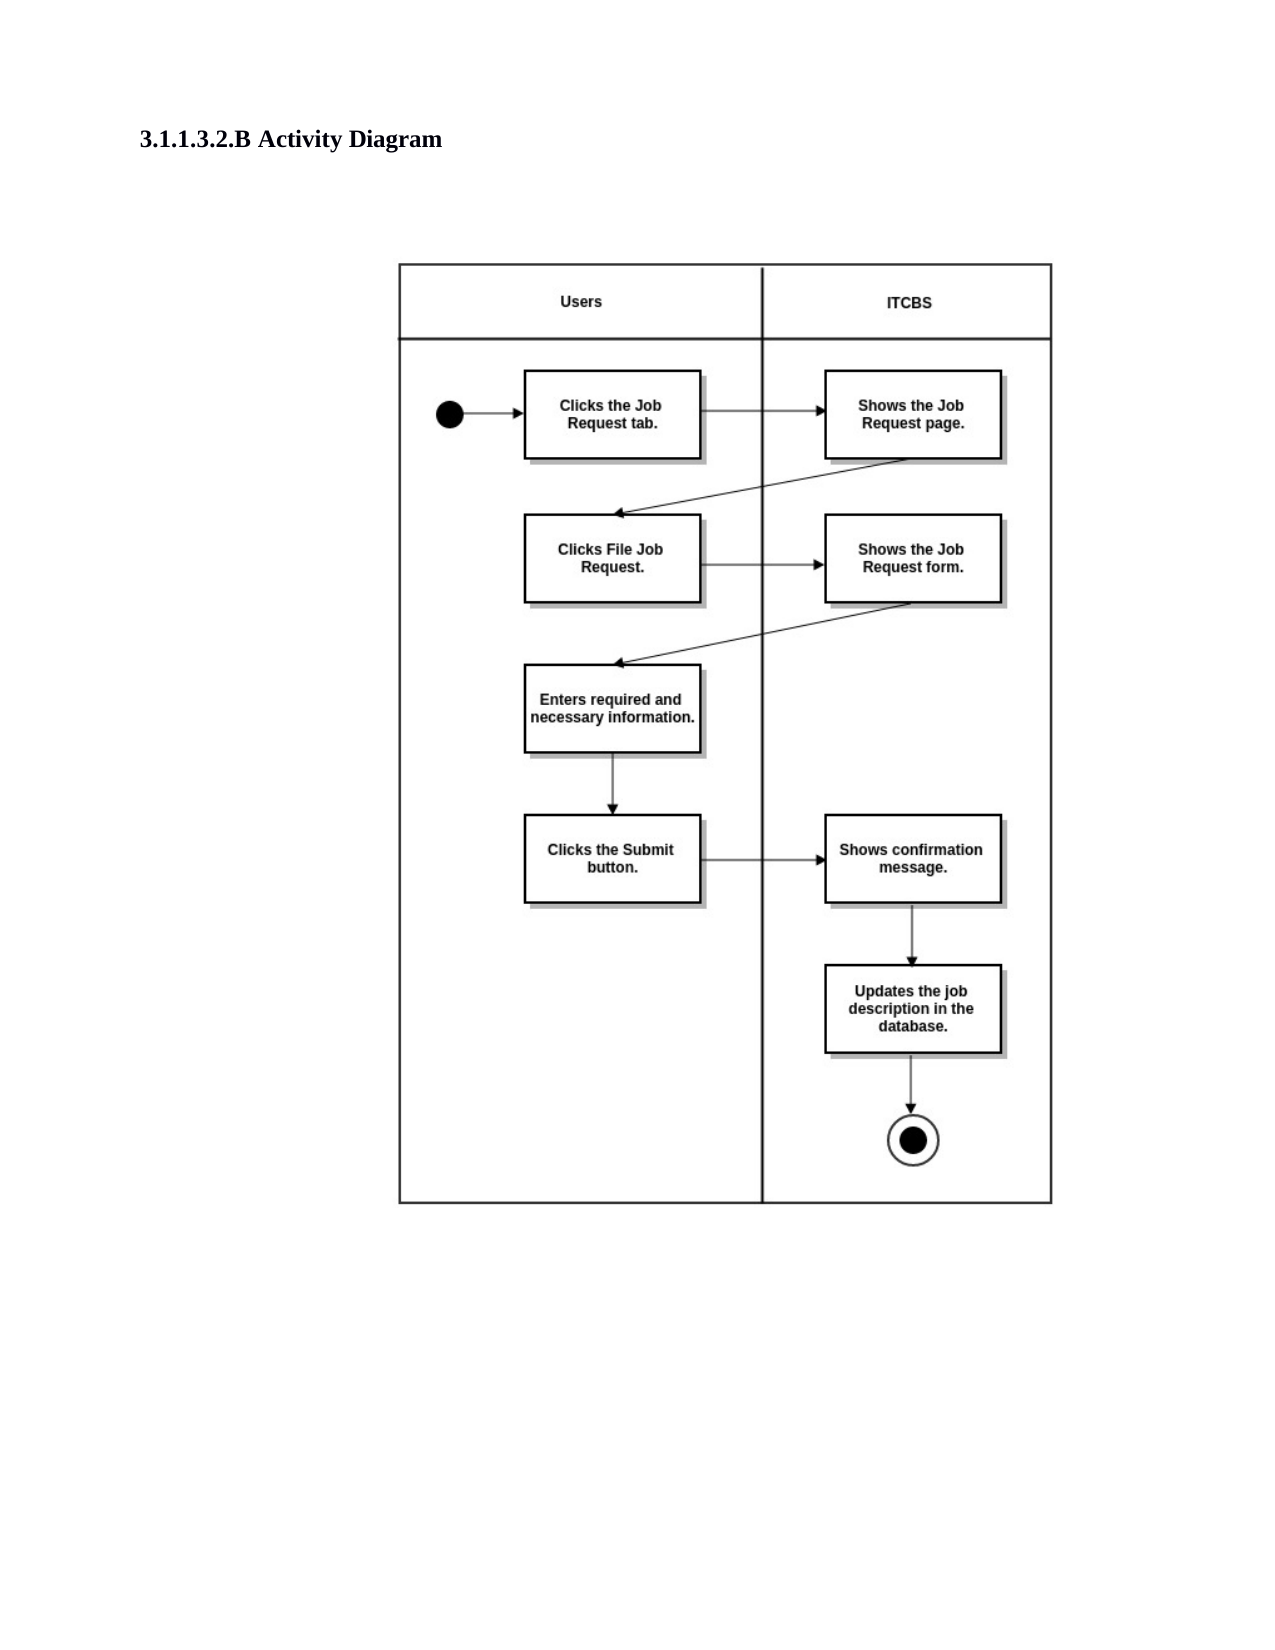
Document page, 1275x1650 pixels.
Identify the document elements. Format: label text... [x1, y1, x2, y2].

picture [212, 177, 1080, 1233]
text 3.1.1.3.2.B Activity Diagram [139, 124, 1096, 153]
